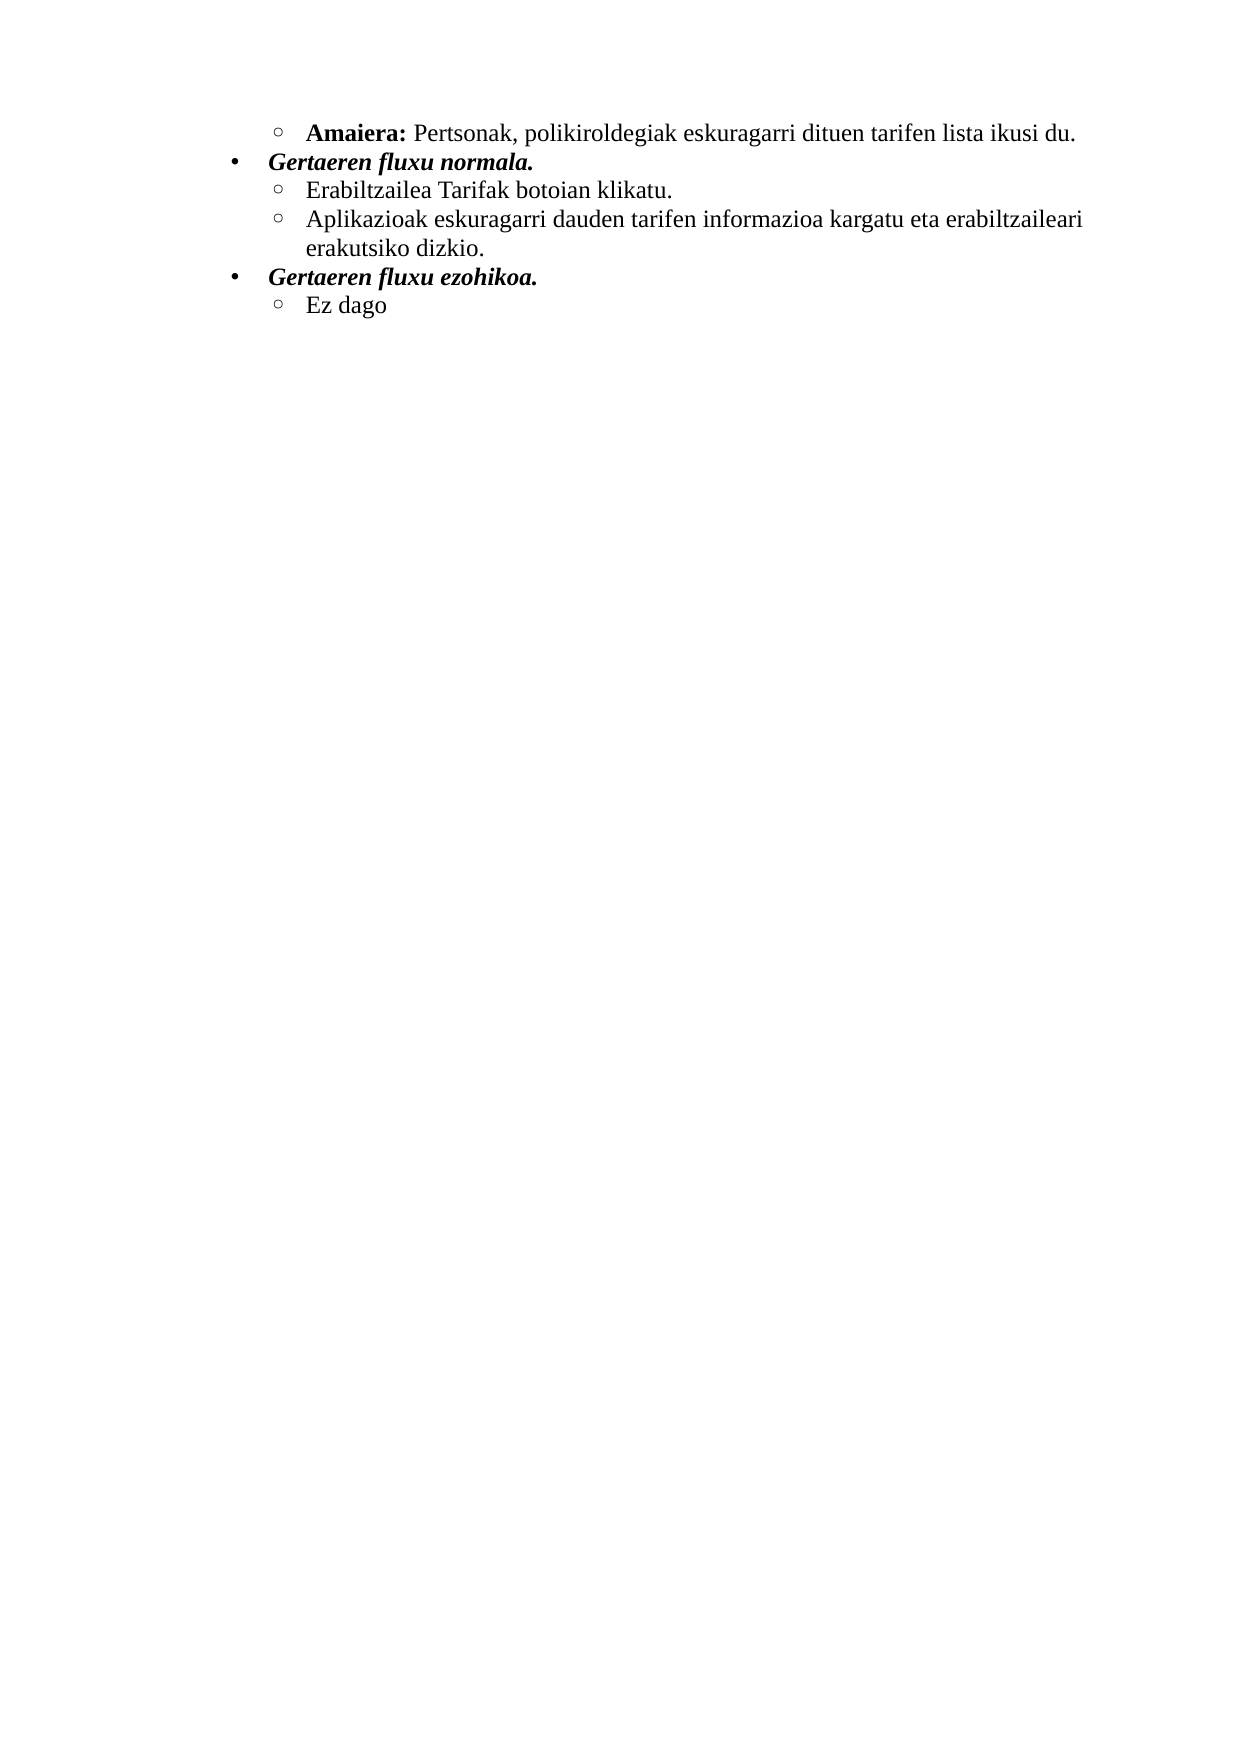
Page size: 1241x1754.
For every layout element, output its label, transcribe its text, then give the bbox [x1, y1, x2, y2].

list Aplikazioak eskuragarri dauden tarifen informazioa kargatu eta erabiltzaileari erakutsiko dizkio. [268, 204, 1122, 262]
list Gertaeren fluxu ezohikoa. [231, 262, 1122, 291]
list Ez dago [268, 291, 1122, 319]
list Amaiera: Pertsonak, polikiroldegiak eskuragarri dituen tarifen lista ikusi du. [268, 118, 1122, 147]
list Gertaeren fluxu normala. [231, 147, 1122, 176]
list Erabiltzailea Tarifak botoian klikatu. [268, 176, 1122, 204]
